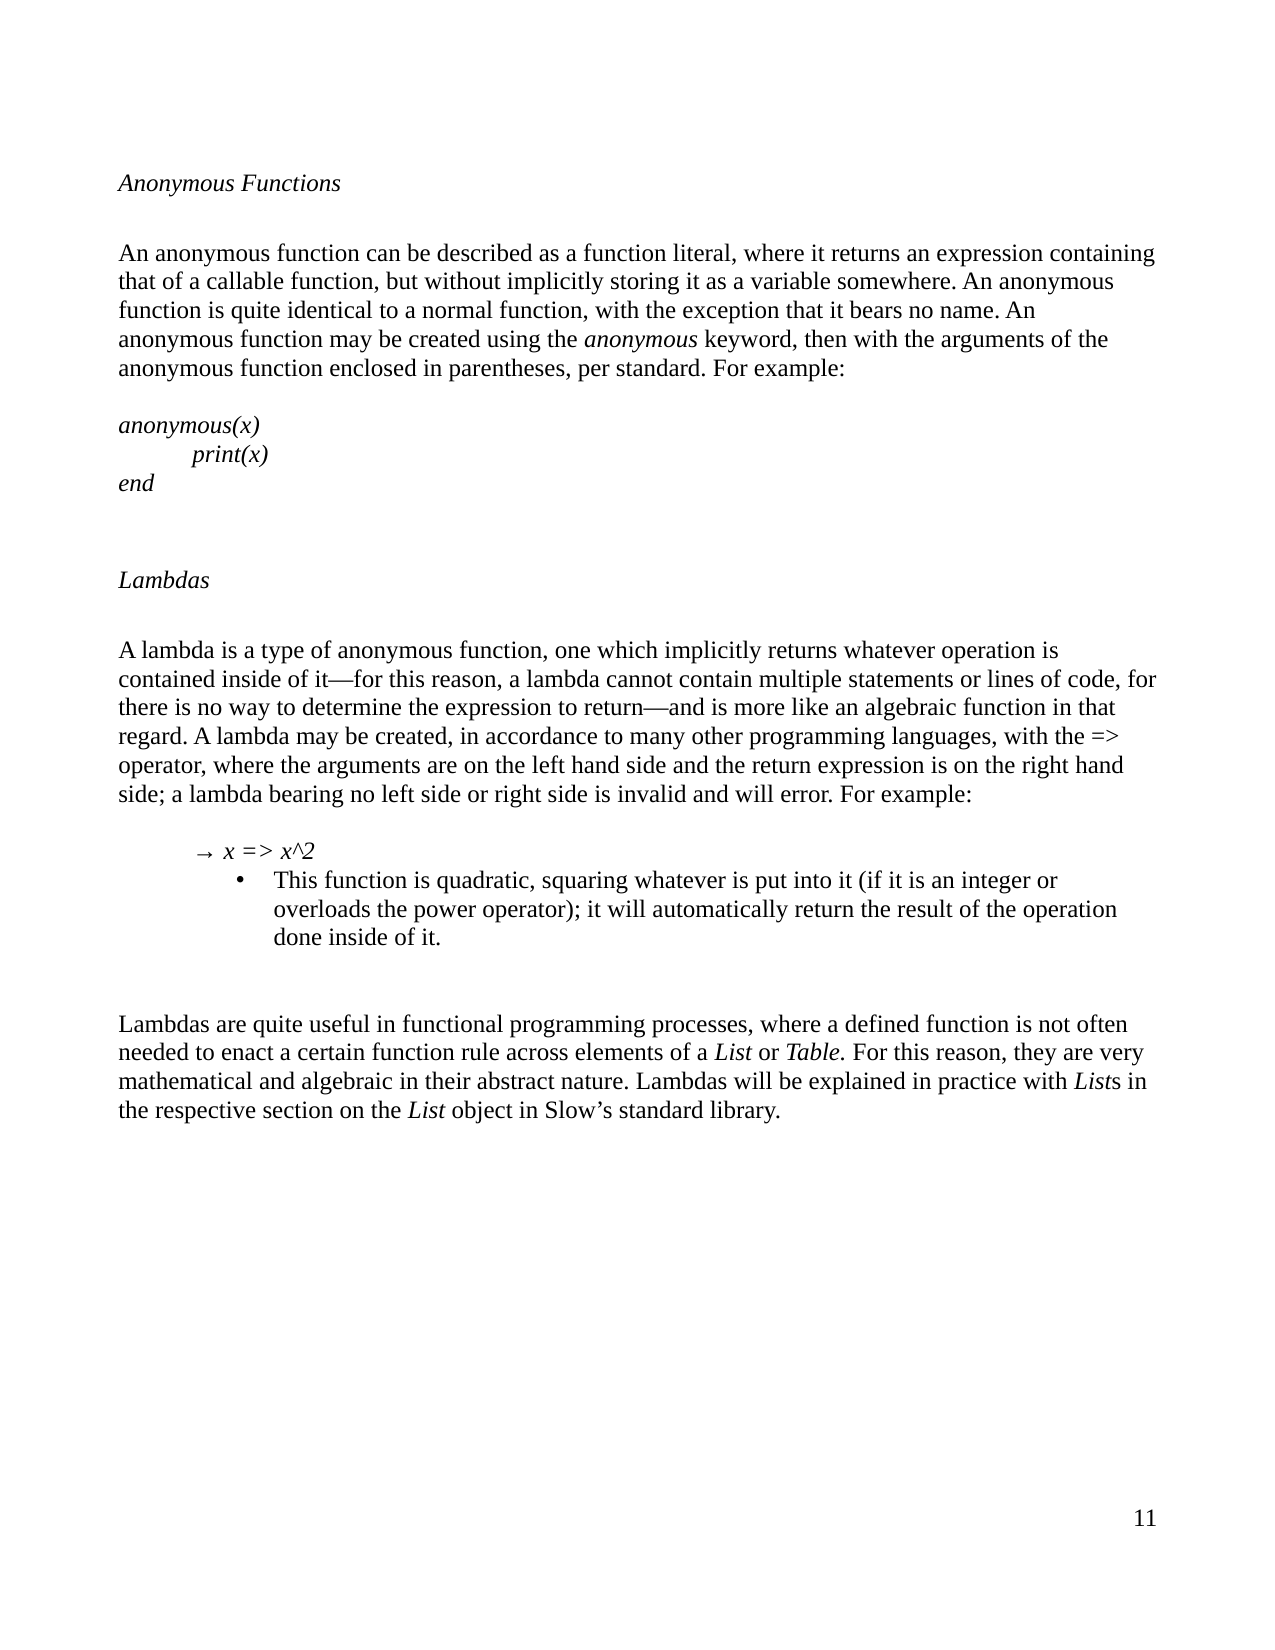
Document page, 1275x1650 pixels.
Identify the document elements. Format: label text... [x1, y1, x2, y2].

text → x => x^2 [118, 836, 1157, 865]
text end [118, 468, 1157, 496]
subtitle Lambdas [118, 565, 1157, 594]
subtitle Anonymous Functions [118, 168, 1157, 196]
text print(x) [118, 439, 1157, 468]
list This function is quadratic, squaring whatever is put into it (if it is an integer or overloads the power operator); it will automatically return the result of the operation done inside of it. [236, 865, 1157, 951]
text An anonymous function can be described as a function literal, where it returns an expression containing that of a callable function, but without implicitly storing it as a variable somewhere. An anonymous function is quite identical to a normal function, with the exception that it bears no name. An anonymous function may be created using the anonymous keyword, then with the arguments of the anonymous function enclosed in parentheses, per standard. For example: [118, 238, 1157, 381]
text anonymous(x) [118, 410, 1157, 439]
text A lambda is a type of anonymous function, one which implicitly returns whatever operation is contained inside of it—for this reason, a lambda cannot contain multiple statements or lines of code, for there is no way to determine the expression to return—and is more like an algebraic function in that regard. A lambda may be created, in accordance to many other programming languages, with the => operator, where the arguments are on the left hand side and the return expression is on the right hand side; a lambda bearing no left side or right side is invalid and will error. For example: [118, 635, 1157, 807]
text Lambdas are quite useful in functional programming processes, where a defined function is not often needed to enact a certain function rule across elements of a List or Table. For this reason, they are very mathematical and algebraic in their abstract nature. Lambdas will be explained in practice with Lists in the respective section on the List object in Slow’s standard library. [118, 1009, 1157, 1124]
